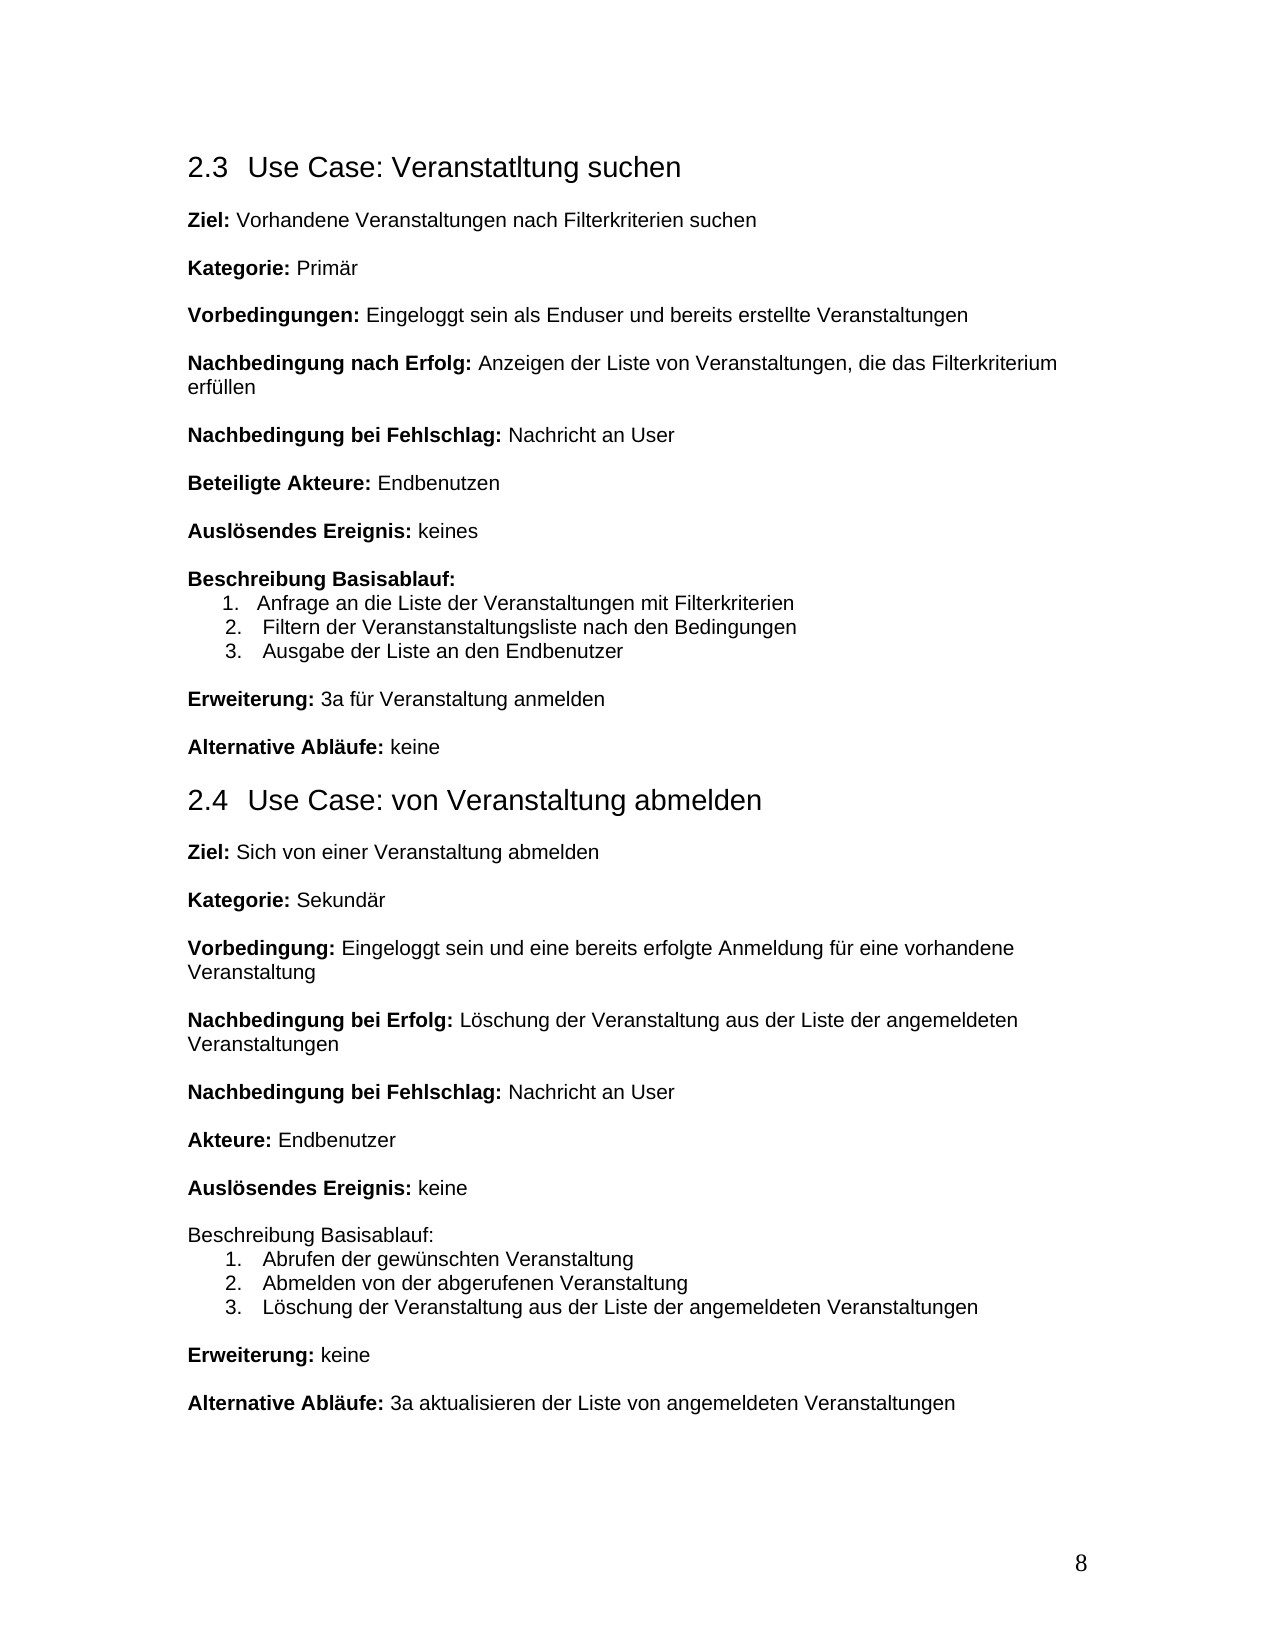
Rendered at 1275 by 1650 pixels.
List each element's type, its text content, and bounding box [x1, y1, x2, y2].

text Nachbedingung bei Fehlschlag: Nachricht an User [187, 423, 1087, 447]
text Ziel: Vorhandene Veranstaltungen nach Filterkriterien suchen [187, 207, 1087, 231]
text Beteiligte Akteure: Endbenutzen [187, 471, 1087, 495]
text Akteure: Endbenutzer [187, 1127, 1087, 1151]
list Abmelden von der abgerufenen Veranstaltung [225, 1271, 1087, 1295]
text Nachbedingung nach Erfolg: Anzeigen der Liste von Veranstaltungen, die das Filterkriterium erfüllen [187, 351, 1087, 399]
text Nachbedingung bei Fehlschlag: Nachricht an User [187, 1079, 1087, 1103]
text Erweiterung: 3a für Veranstaltung anmelden [187, 687, 1087, 711]
text Vorbedingungen: Eingeloggt sein als Enduser und bereits erstellte Veranstaltungen [187, 303, 1087, 327]
list Abrufen der gewünschten Veranstaltung [225, 1247, 1087, 1271]
list Löschung der Veranstaltung aus der Liste der angemeldeten Veranstaltungen [225, 1295, 1087, 1319]
text Beschreibung Basisablauf: [187, 1223, 1087, 1247]
text Erweiterung: keine [187, 1343, 1087, 1367]
text Vorbedingung: Eingeloggt sein und eine bereits erfolgte Anmeldung für eine vorhandene Veranstaltung [187, 936, 1087, 984]
text Kategorie: Primär [187, 255, 1087, 279]
subtitle Use Case: von Veranstaltung abmelden [187, 782, 1087, 816]
text Nachbedingung bei Erfolg: Löschung der Veranstaltung aus der Liste der angemeldeten Veranstaltungen [187, 1008, 1087, 1056]
text Auslösendes Ereignis: keine [187, 1175, 1087, 1199]
text 1. Anfrage an die Liste der Veranstaltungen mit Filterkriterien [187, 591, 1087, 615]
list Ausgabe der Liste an den Endbenutzer [225, 639, 1087, 663]
text Auslösendes Ereignis: keines [187, 519, 1087, 543]
text Alternative Abläufe: keine [187, 734, 1087, 758]
subtitle Use Case: Veranstatltung suchen [187, 150, 1087, 183]
text Alternative Abläufe: 3a aktualisieren der Liste von angemeldeten Veranstaltungen [187, 1391, 1087, 1415]
text Beschreibung Basisablauf: [187, 567, 1087, 591]
list Filtern der Veranstanstaltungsliste nach den Bedingungen [225, 615, 1087, 639]
text Ziel: Sich von einer Veranstaltung abmelden [187, 840, 1087, 864]
text Kategorie: Sekundär [187, 888, 1087, 912]
